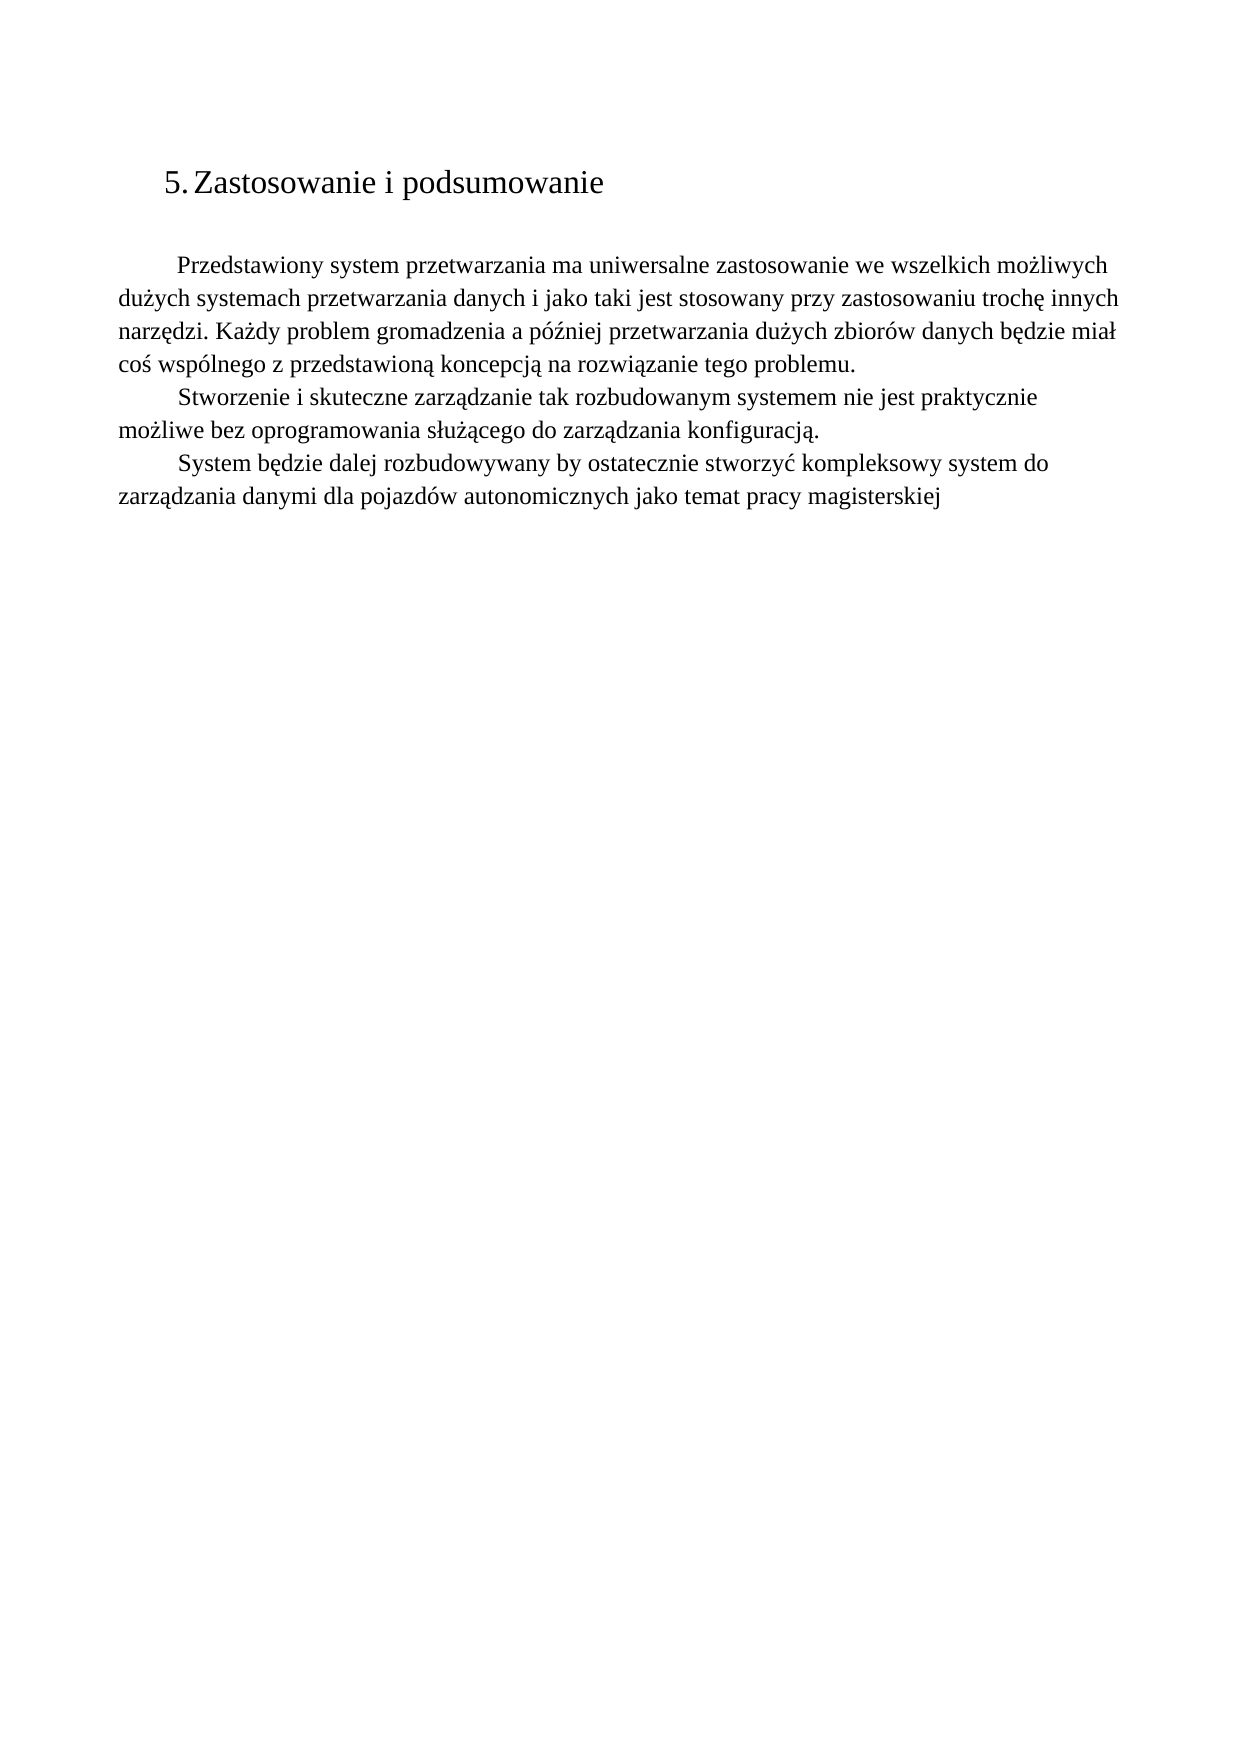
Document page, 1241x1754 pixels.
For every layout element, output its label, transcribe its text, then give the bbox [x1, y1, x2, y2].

text Przedstawiony system przetwarzania ma uniwersalne zastosowanie we wszelkich możliwych dużych systemach przetwarzania danych i jako taki jest stosowany przy zastosowaniu trochę innych narzędzi. Każdy problem gromadzenia a później przetwarzania dużych zbiorów danych będzie miał coś wspólnego z przedstawioną koncepcją na rozwiązanie tego problemu. [118, 250, 1122, 378]
list Zastosowanie i podsumowanie [156, 162, 1122, 201]
text System będzie dalej rozbudowywany by ostatecznie stworzyć kompleksowy system do zarządzania danymi dla pojazdów autonomicznych jako temat pracy magisterskiej [118, 448, 1122, 510]
text Stworzenie i skuteczne zarządzanie tak rozbudowanym systemem nie jest praktycznie możliwe bez oprogramowania służącego do zarządzania konfiguracją. [118, 382, 1122, 444]
